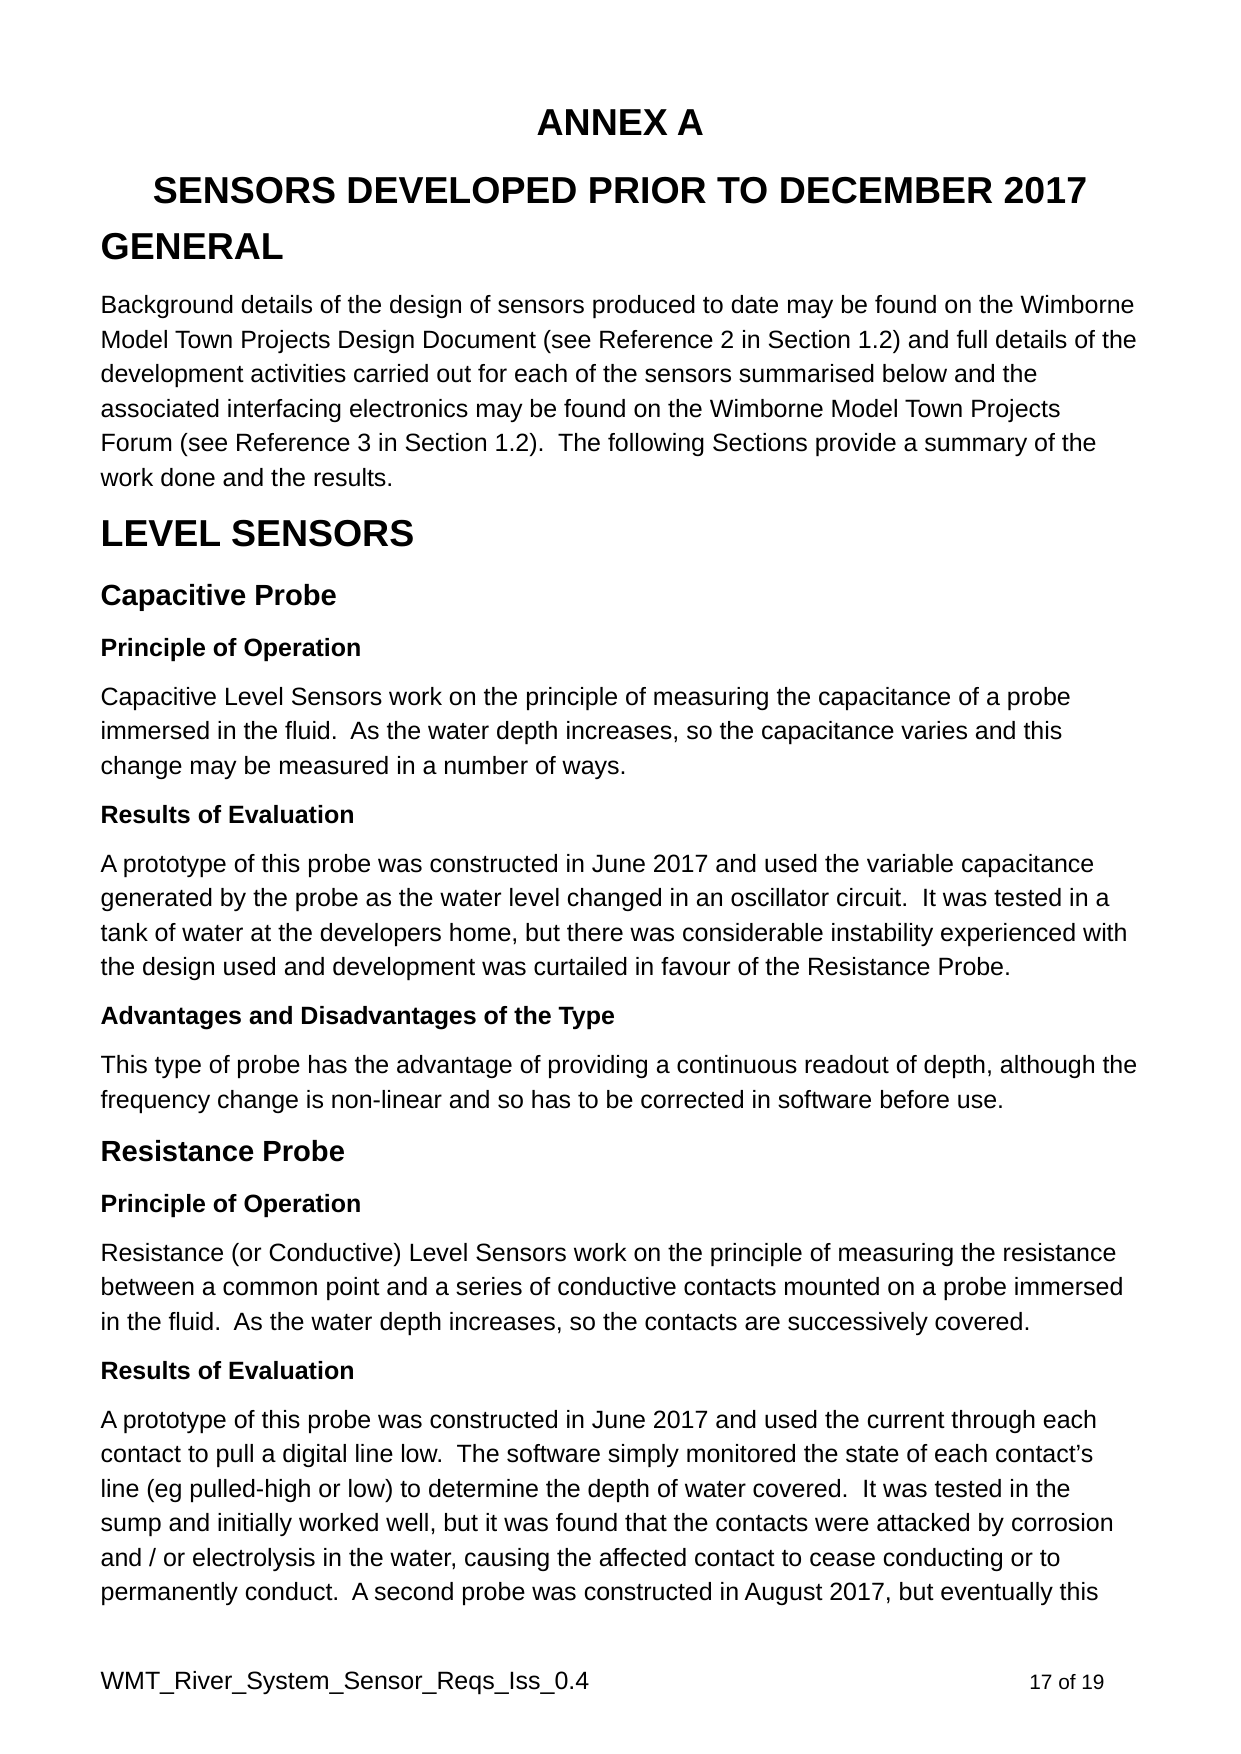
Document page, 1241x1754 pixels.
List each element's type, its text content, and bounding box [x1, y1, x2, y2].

text Principle of Operation [100, 1189, 1140, 1217]
text ANNEX A [100, 100, 1140, 143]
text Resistance Probe [100, 1134, 1140, 1167]
text Background details of the design of sensors produced to date may be found on the Wimborne Model Town Projects Design Document (see Reference 2 in Section 1.2) and full details of the development activities carried out for each of the sensors summarised below and the associated interfacing electronics may be found on the Wimborne Model Town Projects Forum (see Reference 3 in Section 1.2). The following Sections provide a summary of the work done and the results. [100, 290, 1140, 491]
text GENERAL [100, 224, 1140, 267]
text Results of Evaluation [100, 1356, 1140, 1384]
text Resistance (or Conductive) Level Sensors work on the principle of measuring the resistance between a common point and a series of conductive contacts mounted on a probe immersed in the fluid. As the water depth increases, so the contacts are successively covered. [100, 1238, 1140, 1336]
text A prototype of this probe was constructed in June 2017 and used the variable capacitance generated by the probe as the water level changed in an oscillator circuit. It was tested in a tank of water at the developers home, but there was considerable instability experienced with the design used and development was curtailed in favour of the Resistance Probe. [100, 849, 1140, 981]
text Capacitive Level Sensors work on the principle of measuring the capacitance of a probe immersed in the fluid. As the water depth increases, so the capacitance varies and this change may be measured in a number of ways. [100, 682, 1140, 779]
text SENSORS DEVELOPED PRIOR TO DECEMBER 2017 [100, 168, 1140, 211]
text Principle of Operation [100, 633, 1140, 661]
text LEVEL SENSORS [100, 512, 1140, 555]
text A prototype of this probe was constructed in June 2017 and used the current through each contact to pull a digital line low. The software simply monitored the state of each contact’s line (eg pulled-high or low) to determine the depth of water covered. It was tested in the sump and initially worked well, but it was found that the contacts were attacked by corrosion and / or electrolysis in the water, causing the affected contact to cease conducting or to permanently conduct. A second probe was constructed in August 2017, but eventually this [100, 1405, 1140, 1606]
text Results of Evaluation [100, 800, 1140, 828]
text This type of probe has the advantage of providing a continuous readout of depth, although the frequency change is non-linear and so has to be corrected in software before use. [100, 1050, 1140, 1114]
text Advantages and Disadvantages of the Type [100, 1001, 1140, 1030]
text Capacitive Probe [100, 578, 1140, 611]
